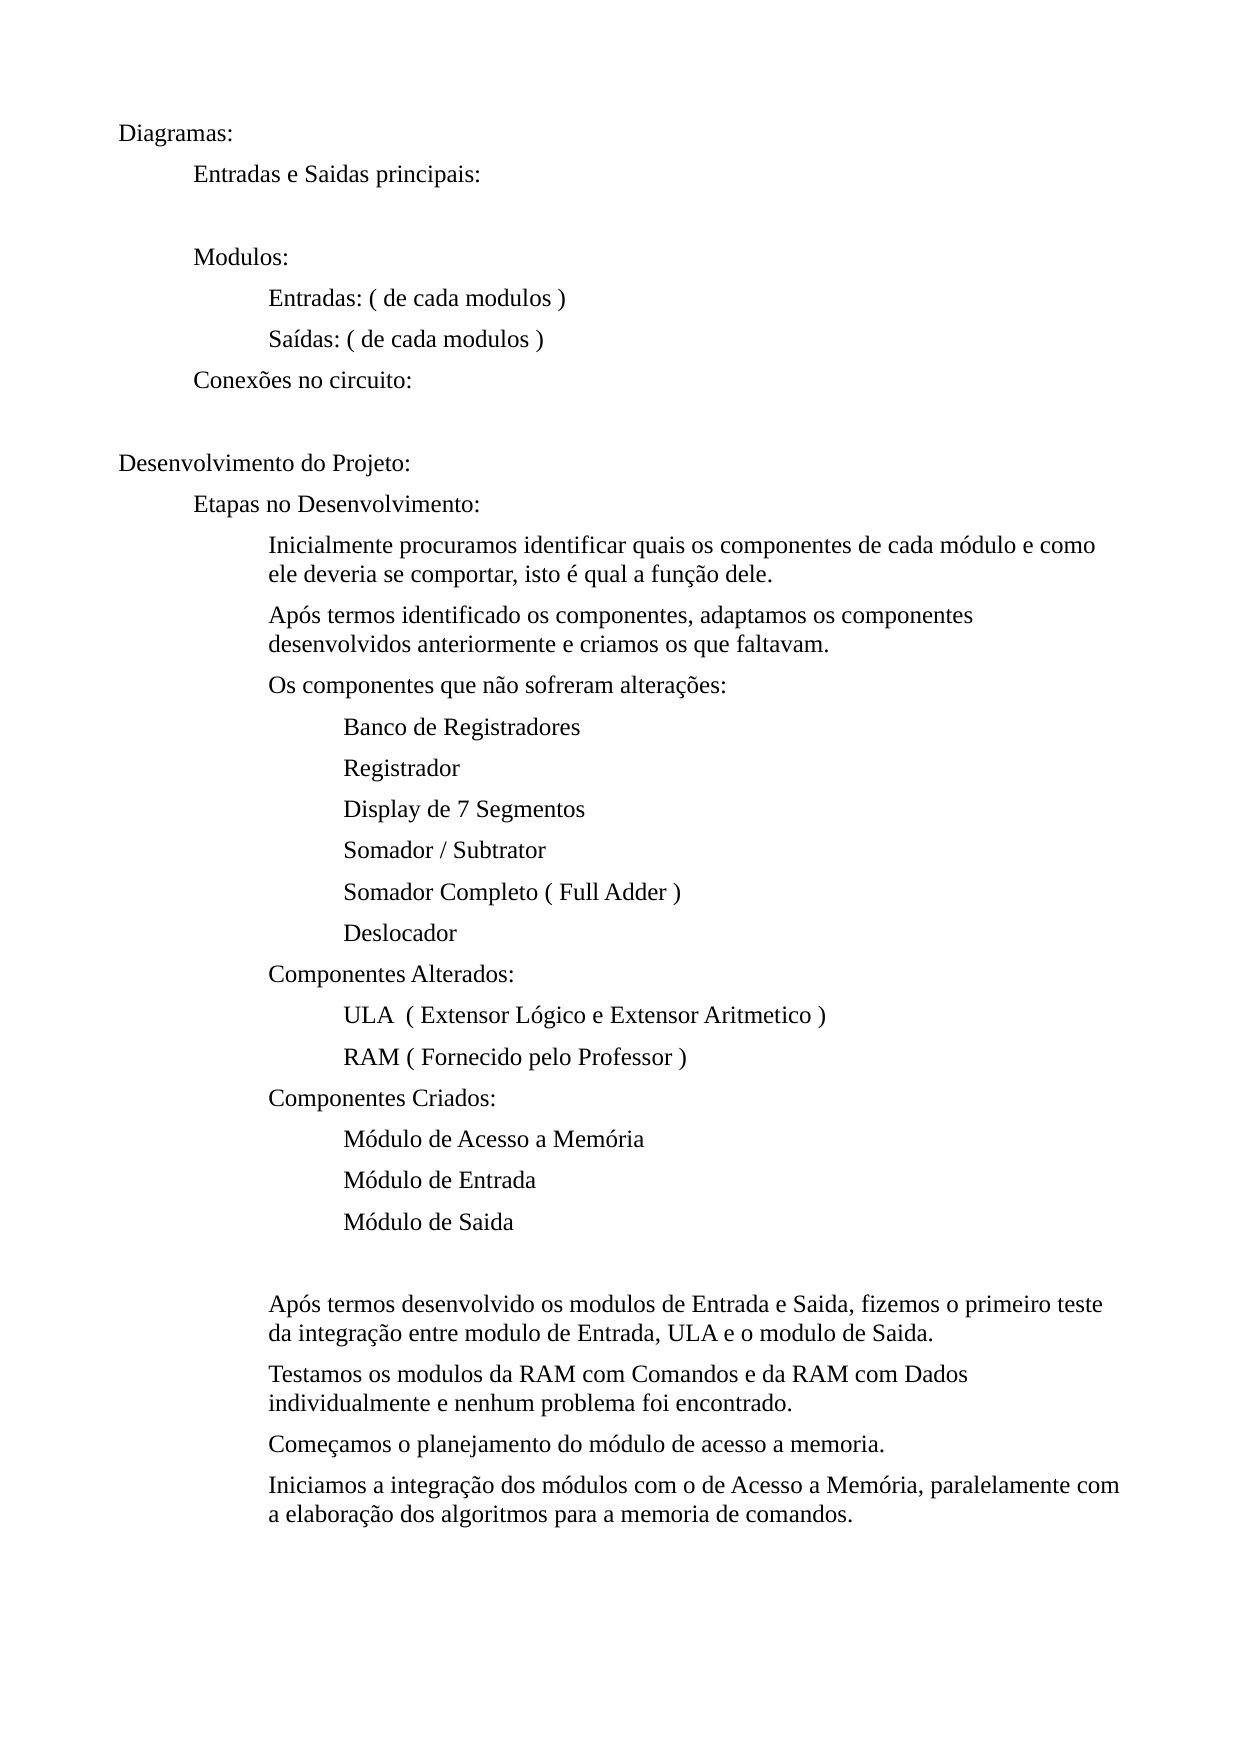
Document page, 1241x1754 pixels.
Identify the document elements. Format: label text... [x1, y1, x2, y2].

text Deslocador [118, 918, 1122, 947]
text Somador / Subtrator [118, 836, 1122, 864]
text Após termos identificado os componentes, adaptamos os componentes desenvolvidos anteriormente e criamos os que faltavam. [118, 601, 1122, 658]
text Iniciamos a integração dos módulos com o de Acesso a Memória, paralelamente com a elaboração dos algoritmos para a memoria de comandos. [118, 1471, 1122, 1528]
text Etapas no Desenvolvimento: [118, 489, 1122, 518]
text Entradas: ( de cada modulos ) [118, 283, 1122, 312]
text Inicialmente procuramos identificar quais os componentes de cada módulo e como ele deveria se comportar, isto é qual a função dele. [118, 531, 1122, 588]
text Módulo de Acesso a Memória [118, 1124, 1122, 1153]
text Componentes Criados: [118, 1083, 1122, 1112]
text Diagramas: [118, 118, 1122, 147]
text Display de 7 Segmentos [118, 794, 1122, 823]
text Modulos: [118, 242, 1122, 271]
text Módulo de Saida [118, 1207, 1122, 1236]
text Saídas: ( de cada modulos ) [118, 324, 1122, 353]
text Os componentes que não sofreram alterações: [118, 671, 1122, 699]
text ULA ( Extensor Lógico e Extensor Aritmetico ) [118, 1001, 1122, 1029]
text Somador Completo ( Full Adder ) [118, 877, 1122, 906]
text Entradas e Saidas principais: [118, 159, 1122, 188]
text Registrador [118, 753, 1122, 782]
text Conexões no circuito: [118, 366, 1122, 394]
text Banco de Registradores [118, 712, 1122, 741]
text Módulo de Entrada [118, 1166, 1122, 1194]
text Começamos o planejamento do módulo de acesso a memoria. [118, 1429, 1122, 1458]
text Desenvolvimento do Projeto: [118, 448, 1122, 477]
text Após termos desenvolvido os modulos de Entrada e Saida, fizemos o primeiro teste da integração entre modulo de Entrada, ULA e o modulo de Saida. [118, 1289, 1122, 1347]
text Testamos os modulos da RAM com Comandos e da RAM com Dados individualmente e nenhum problema foi encontrado. [118, 1359, 1122, 1417]
text Componentes Alterados: [118, 959, 1122, 988]
text RAM ( Fornecido pelo Professor ) [118, 1042, 1122, 1071]
